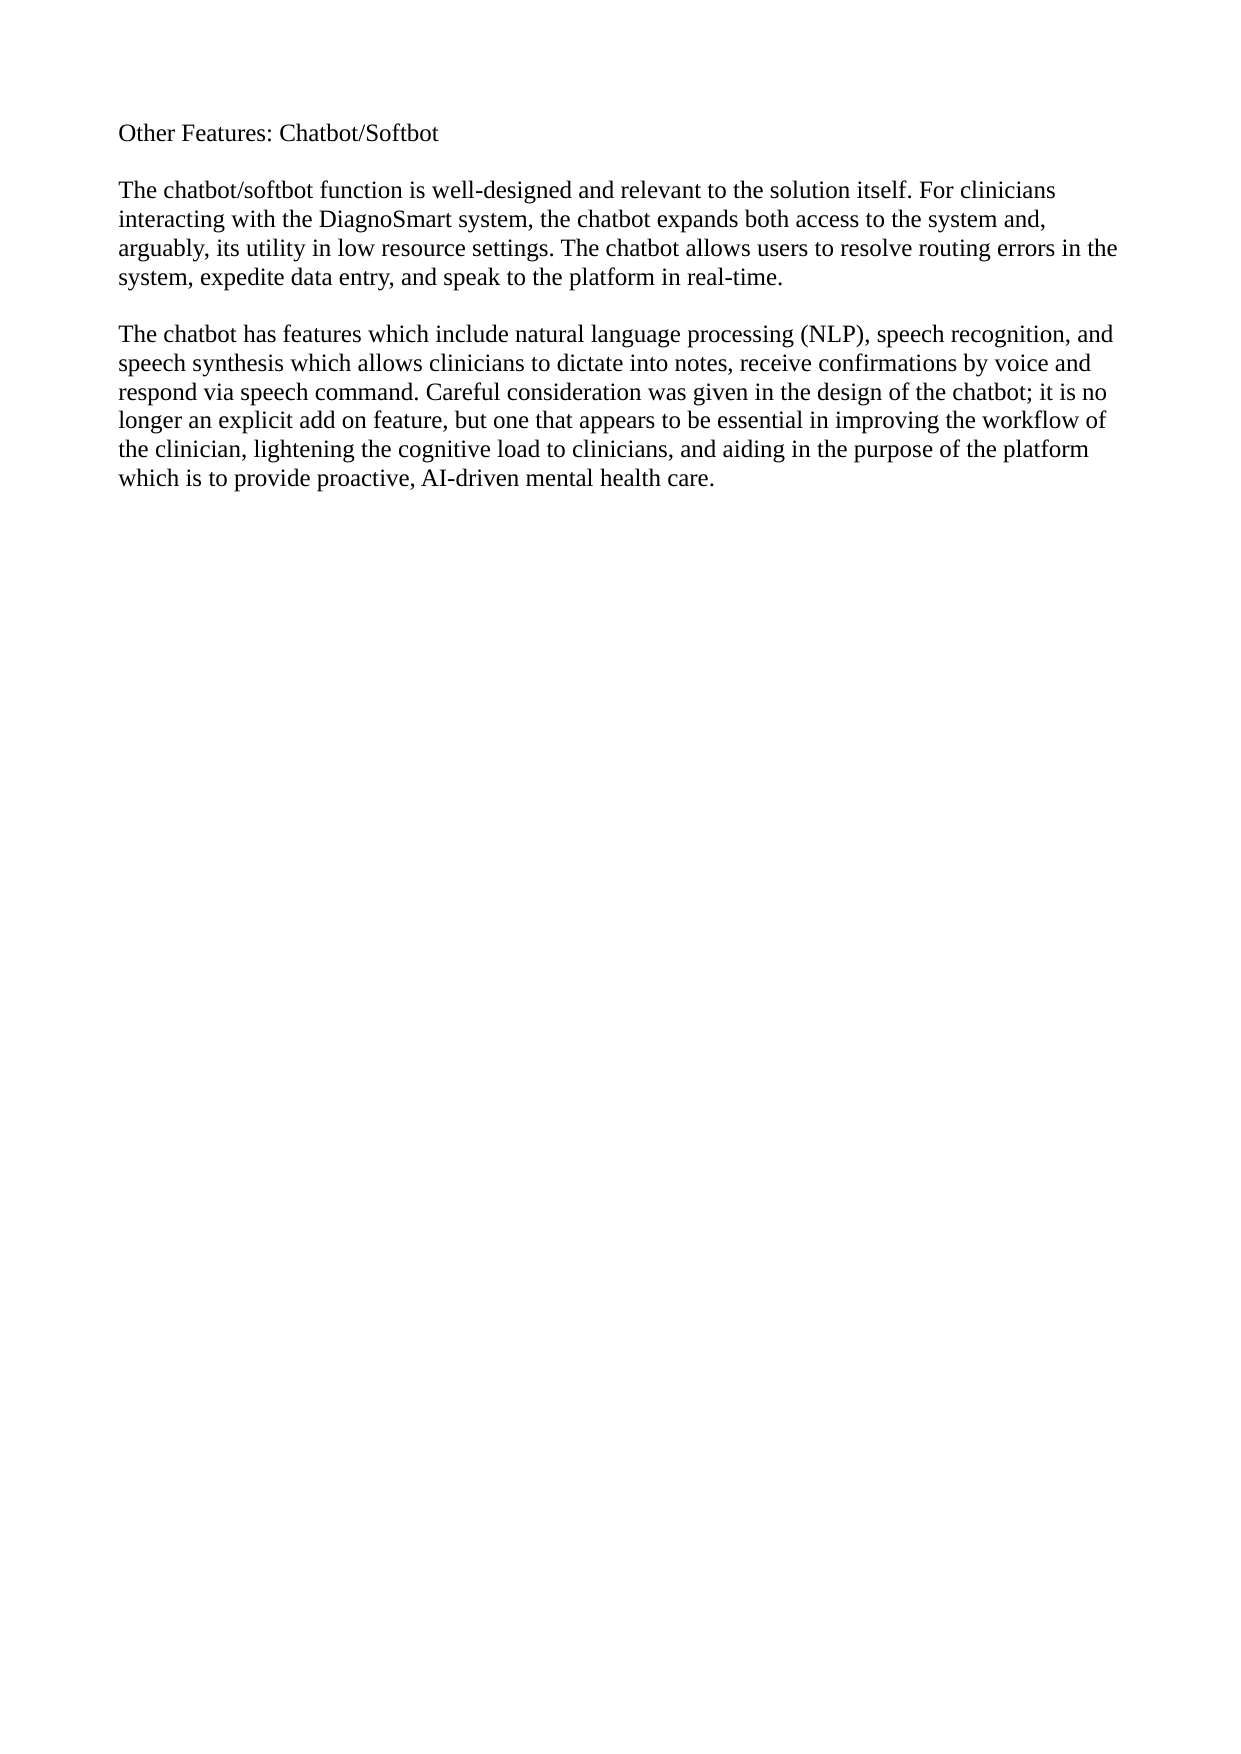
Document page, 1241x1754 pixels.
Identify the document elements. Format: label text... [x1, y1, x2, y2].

text The chatbot/softbot function is well-designed and relevant to the solution itself. For clinicians interacting with the DiagnoSmart system, the chatbot expands both access to the system and, arguably, its utility in low resource settings. The chatbot allows users to resolve routing errors in the system, expedite data entry, and speak to the platform in real-time. [118, 176, 1122, 291]
text The chatbot has features which include natural language processing (NLP), speech recognition, and speech synthesis which allows clinicians to dictate into notes, receive confirmations by voice and respond via speech command. Careful consideration was given in the design of the chatbot; it is no longer an explicit add on feature, but one that appears to be essential in improving the workflow of the clinician, lightening the cognitive load to clinicians, and aiding in the purpose of the platform which is to provide proactive, AI-driven mental health care. [118, 319, 1122, 492]
text Other Features: Chatbot/Softbot [118, 118, 1122, 147]
